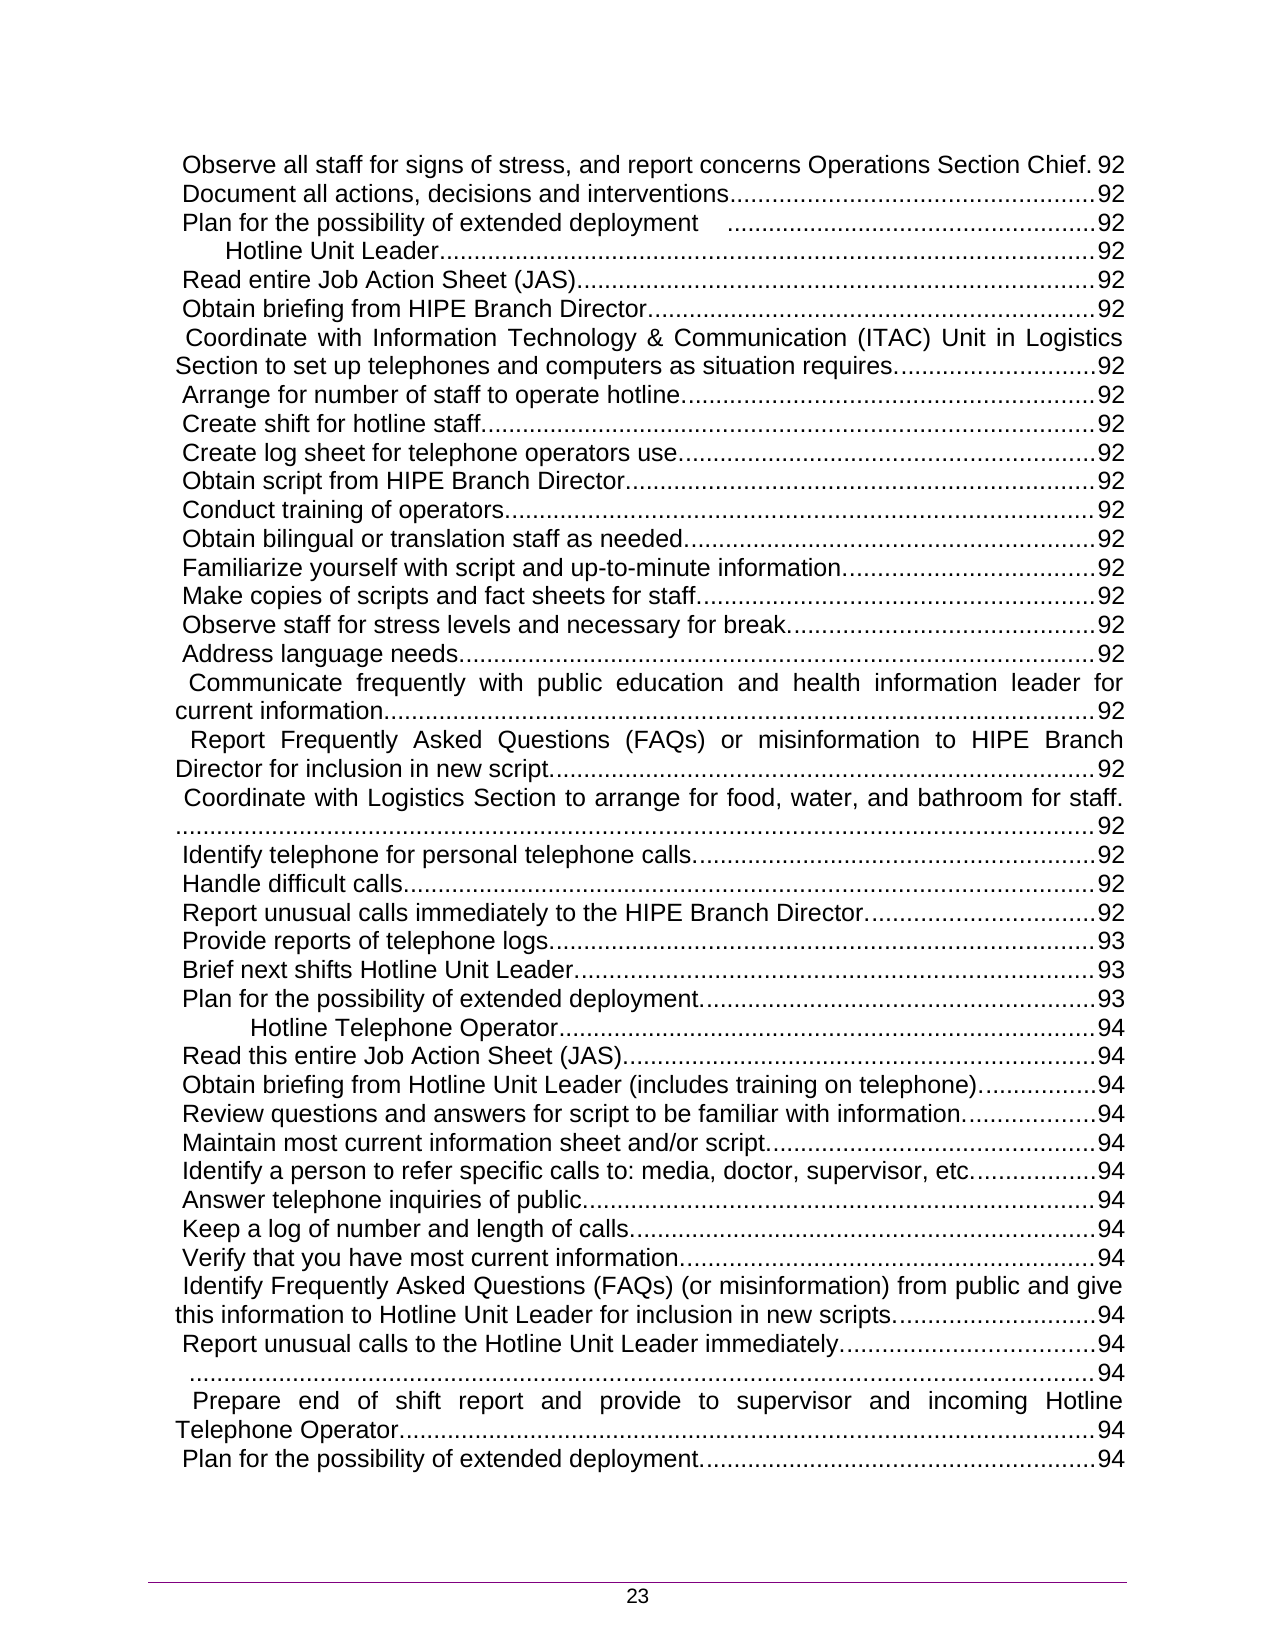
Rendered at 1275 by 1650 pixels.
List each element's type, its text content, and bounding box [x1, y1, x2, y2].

text Handle difficult calls. 92 [175, 869, 1125, 897]
text Prepare end of shift report and provide to supervisor and incoming Hotline Telephone Operator. 94 [175, 1386, 1125, 1444]
text Hotline Telephone Operator 94 [250, 1012, 1125, 1041]
text Read entire Job Action Sheet (JAS). 92 [175, 265, 1125, 294]
text Identify a person to refer specific calls to: media, doctor, supervisor, etc. 94 [175, 1156, 1125, 1185]
text Create shift for hotline staff. 92 [175, 409, 1125, 437]
text Report Frequently Asked Questions (FAQs) or misinformation to HIPE Branch Director for inclusion in new script. 92 [175, 725, 1125, 782]
text Keep a log of number and length of calls. 94 [175, 1214, 1125, 1242]
text Verify that you have most current information. 94 [175, 1242, 1125, 1271]
text Provide reports of telephone logs. 93 [175, 926, 1125, 955]
text Identify Frequently Asked Questions (FAQs) (or misinformation) from public and give this information to Hotline Unit Leader for inclusion in new scripts. 94 [175, 1271, 1125, 1329]
text Coordinate with Information Technology & Communication (ITAC) Unit in Logistics Section to set up telephones and computers as situation requires. 92 [175, 322, 1125, 380]
text Identify telephone for personal telephone calls. 92 [175, 840, 1125, 869]
text Address language needs. 92 [175, 639, 1125, 667]
text Obtain bilingual or translation staff as needed. 92 [175, 524, 1125, 552]
text Answer telephone inquiries of public. 94 [175, 1185, 1125, 1214]
text Plan for the possibility of extended deployment 92 [175, 207, 1125, 236]
text Make copies of scripts and fact sheets for staff. 92 [175, 581, 1125, 610]
text Obtain briefing from Hotline Unit Leader (includes training on telephone). 94 [175, 1070, 1125, 1099]
text Coordinate with Logistics Section to arrange for food, water, and bathroom for staff. 92 [175, 782, 1125, 840]
text Obtain script from HIPE Branch Director. 92 [175, 466, 1125, 495]
text Report unusual calls immediately to the HIPE Branch Director. 92 [175, 897, 1125, 926]
text Conduct training of operators. 92 [175, 495, 1125, 524]
text Report unusual calls to the Hotline Unit Leader immediately. 94 [175, 1329, 1125, 1357]
text Plan for the possibility of extended deployment. 94 [175, 1444, 1125, 1472]
text Brief next shifts Hotline Unit Leader. 93 [175, 955, 1125, 984]
text Read this entire Job Action Sheet (JAS). 94 [175, 1041, 1125, 1070]
text Arrange for number of staff to operate hotline. 92 [175, 380, 1125, 409]
text Communicate frequently with public education and health information leader for current information. 92 [175, 667, 1125, 725]
text Familiarize yourself with script and up-to-minute information. 92 [175, 552, 1125, 581]
text Hotline Unit Leader 92 [225, 236, 1125, 265]
text Plan for the possibility of extended deployment. 93 [175, 984, 1125, 1012]
text Create log sheet for telephone operators use. 92 [175, 437, 1125, 466]
text 94 [175, 1357, 1125, 1386]
text Observe all staff for signs of stress, and report concerns Operations Section Chief. 92 [175, 150, 1125, 179]
text Review questions and answers for script to be familiar with information. 94 [175, 1099, 1125, 1127]
text Observe staff for stress levels and necessary for break. 92 [175, 610, 1125, 639]
text Document all actions, decisions and interventions 92 [175, 179, 1125, 207]
text Maintain most current information sheet and/or script. 94 [175, 1127, 1125, 1156]
text Obtain briefing from HIPE Branch Director. 92 [175, 294, 1125, 322]
